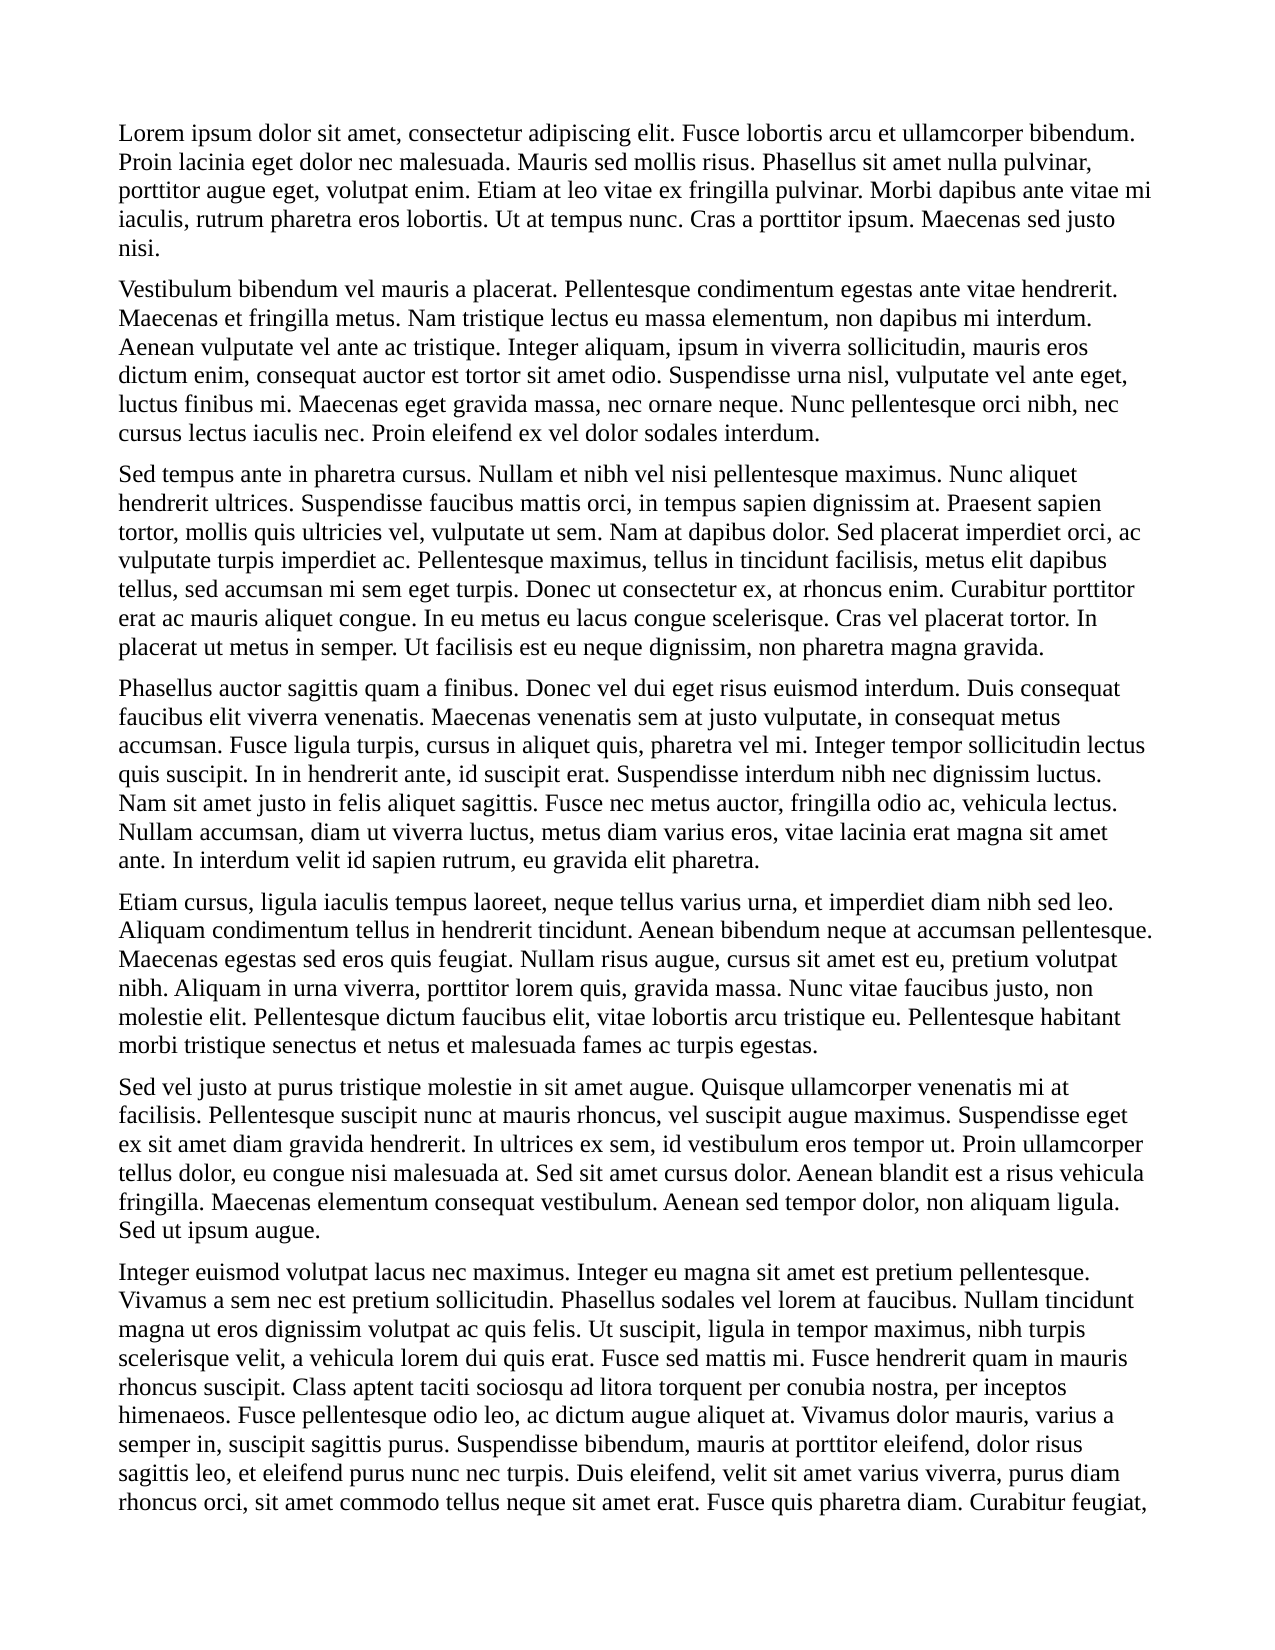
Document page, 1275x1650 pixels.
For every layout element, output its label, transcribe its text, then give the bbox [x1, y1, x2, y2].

text Sed tempus ante in pharetra cursus. Nullam et nibh vel nisi pellentesque maximus. Nunc aliquet hendrerit ultrices. Suspendisse faucibus mattis orci, in tempus sapien dignissim at. Praesent sapien tortor, mollis quis ultricies vel, vulputate ut sem. Nam at dapibus dolor. Sed placerat imperdiet orci, ac vulputate turpis imperdiet ac. Pellentesque maximus, tellus in tincidunt facilisis, metus elit dapibus tellus, sed accumsan mi sem eget turpis. Donec ut consectetur ex, at rhoncus enim. Curabitur porttitor erat ac mauris aliquet congue. In eu metus eu lacus congue scelerisque. Cras vel placerat tortor. In placerat ut metus in semper. Ut facilisis est eu neque dignissim, non pharetra magna gravida. [118, 459, 1157, 661]
text Integer euismod volutpat lacus nec maximus. Integer eu magna sit amet est pretium pellentesque. Vivamus a sem nec est pretium sollicitudin. Phasellus sodales vel lorem at faucibus. Nullam tincidunt magna ut eros dignissim volutpat ac quis felis. Ut suscipit, ligula in tempor maximus, nibh turpis scelerisque velit, a vehicula lorem dui quis erat. Fusce sed mattis mi. Fusce hendrerit quam in mauris rhoncus suscipit. Class aptent taciti sociosqu ad litora torquent per conubia nostra, per inceptos himenaeos. Fusce pellentesque odio leo, ac dictum augue aliquet at. Vivamus dolor mauris, varius a semper in, suscipit sagittis purus. Suspendisse bibendum, mauris at porttitor eleifend, dolor risus sagittis leo, et eleifend purus nunc nec turpis. Duis eleifend, velit sit amet varius viverra, purus diam rhoncus orci, sit amet commodo tellus neque sit amet erat. Fusce quis pharetra diam. Curabitur feugiat, [118, 1257, 1157, 1516]
text Lorem ipsum dolor sit amet, consectetur adipiscing elit. Fusce lobortis arcu et ullamcorper bibendum. Proin lacinia eget dolor nec malesuada. Mauris sed mollis risus. Phasellus sit amet nulla pulvinar, porttitor augue eget, volutpat enim. Etiam at leo vitae ex fringilla pulvinar. Morbi dapibus ante vitae mi iaculis, rutrum pharetra eros lobortis. Ut at tempus nunc. Cras a porttitor ipsum. Maecenas sed justo nisi. [118, 118, 1157, 262]
text Vestibulum bibendum vel mauris a placerat. Pellentesque condimentum egestas ante vitae hendrerit. Maecenas et fringilla metus. Nam tristique lectus eu massa elementum, non dapibus mi interdum. Aenean vulputate vel ante ac tristique. Integer aliquam, ipsum in viverra sollicitudin, mauris eros dictum enim, consequat auctor est tortor sit amet odio. Suspendisse urna nisl, vulputate vel ante eget, luctus finibus mi. Maecenas eget gravida massa, nec ornare neque. Nunc pellentesque orci nibh, nec cursus lectus iaculis nec. Proin eleifend ex vel dolor sodales interdum. [118, 274, 1157, 447]
text Phasellus auctor sagittis quam a finibus. Donec vel dui eget risus euismod interdum. Duis consequat faucibus elit viverra venenatis. Maecenas venenatis sem at justo vulputate, in consequat metus accumsan. Fusce ligula turpis, cursus in aliquet quis, pharetra vel mi. Integer tempor sollicitudin lectus quis suscipit. In in hendrerit ante, id suscipit erat. Suspendisse interdum nibh nec dignissim luctus. Nam sit amet justo in felis aliquet sagittis. Fusce nec metus auctor, fringilla odio ac, vehicula lectus. Nullam accumsan, diam ut viverra luctus, metus diam varius eros, vitae lacinia erat magna sit amet ante. In interdum velit id sapien rutrum, eu gravida elit pharetra. [118, 673, 1157, 874]
text Sed vel justo at purus tristique molestie in sit amet augue. Quisque ullamcorper venenatis mi at facilisis. Pellentesque suscipit nunc at mauris rhoncus, vel suscipit augue maximus. Suspendisse eget ex sit amet diam gravida hendrerit. In ultrices ex sem, id vestibulum eros tempor ut. Proin ullamcorper tellus dolor, eu congue nisi malesuada at. Sed sit amet cursus dolor. Aenean blandit est a risus vehicula fringilla. Maecenas elementum consequat vestibulum. Aenean sed tempor dolor, non aliquam ligula. Sed ut ipsum augue. [118, 1072, 1157, 1244]
text Etiam cursus, ligula iaculis tempus laoreet, neque tellus varius urna, et imperdiet diam nibh sed leo. Aliquam condimentum tellus in hendrerit tincidunt. Aenean bibendum neque at accumsan pellentesque. Maecenas egestas sed eros quis feugiat. Nullam risus augue, cursus sit amet est eu, pretium volutpat nibh. Aliquam in urna viverra, porttitor lorem quis, gravida massa. Nunc vitae faucibus justo, non molestie elit. Pellentesque dictum faucibus elit, vitae lobortis arcu tristique eu. Pellentesque habitant morbi tristique senectus et netus et malesuada fames ac turpis egestas. [118, 887, 1157, 1059]
